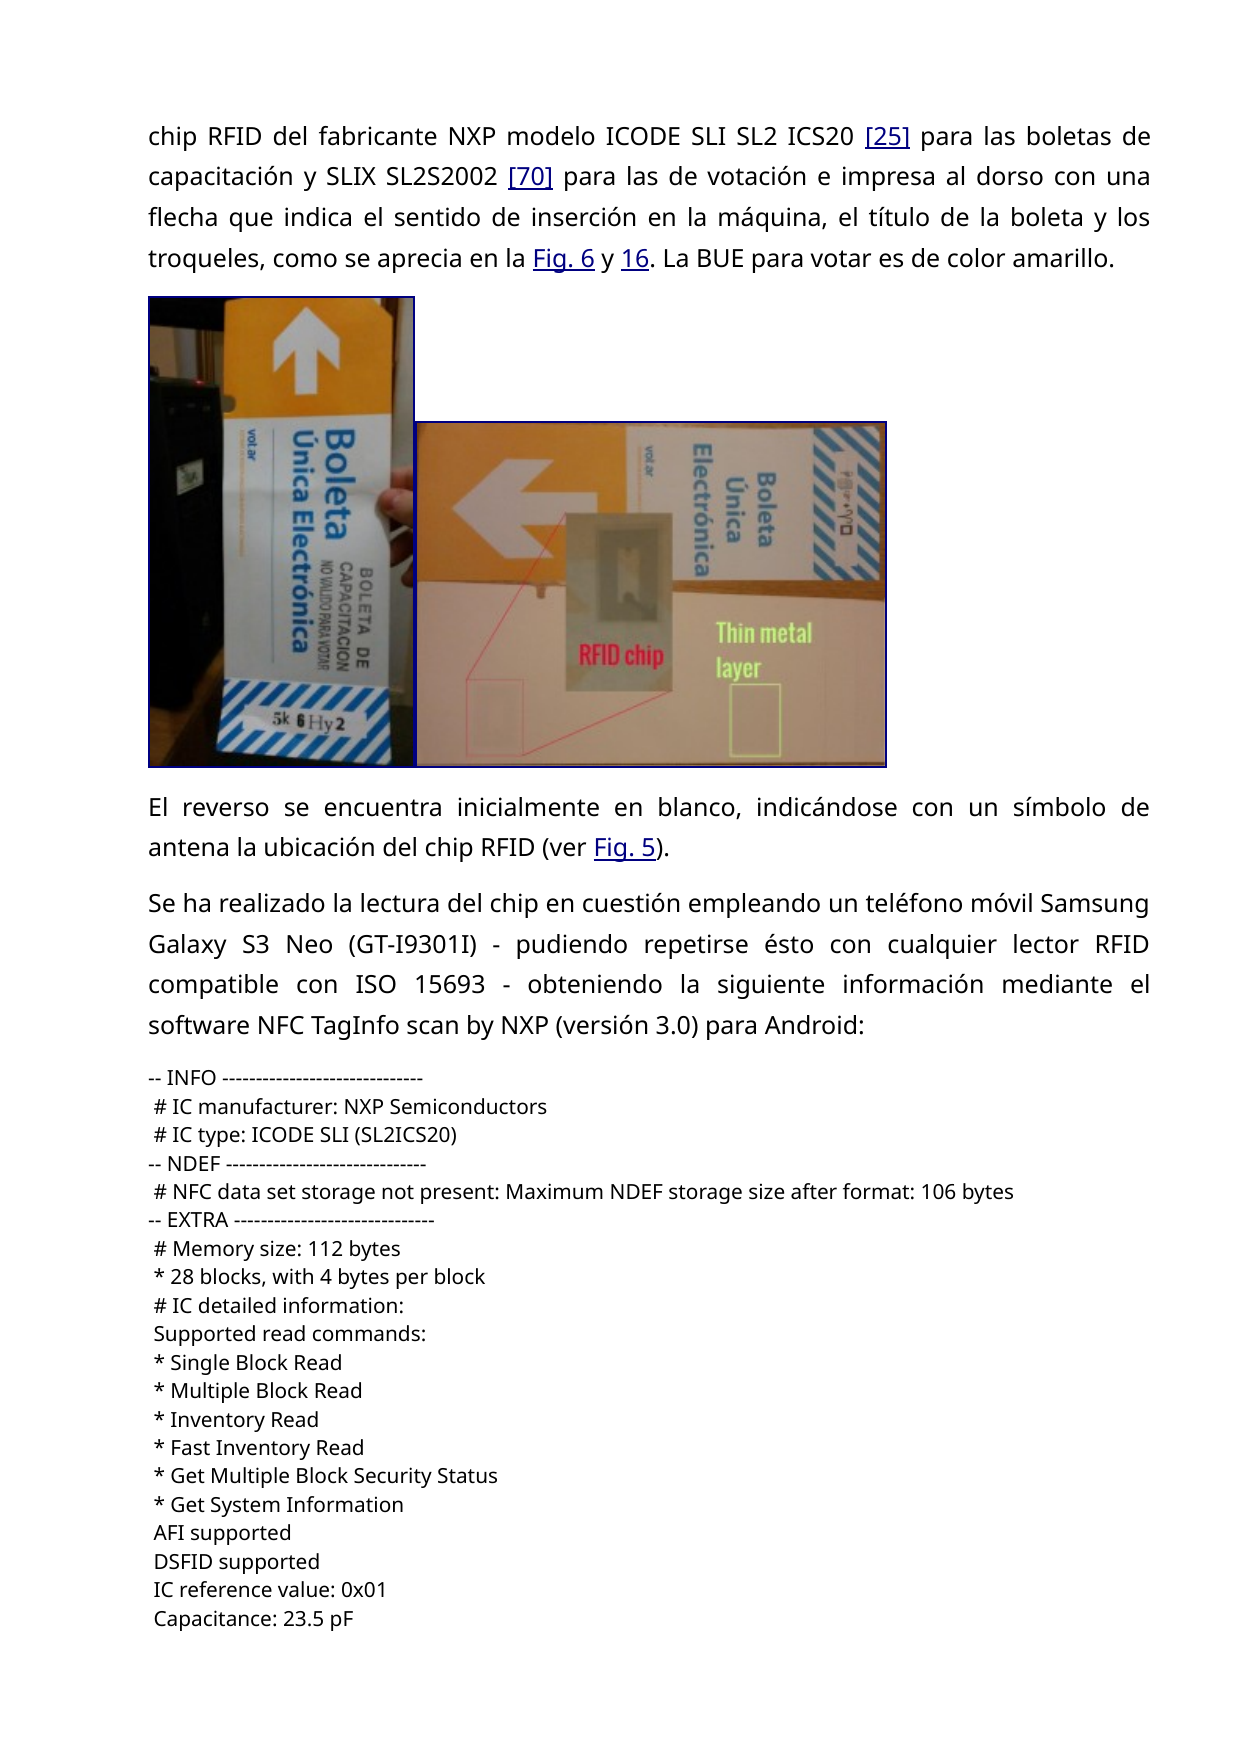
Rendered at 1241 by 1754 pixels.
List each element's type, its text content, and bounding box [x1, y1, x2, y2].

text * Fast Inventory Read [148, 1433, 1151, 1462]
text chip RFID del fabricante NXP modelo ICODE SLI SL2 ICS20 [25] para las boletas de capacitación y SLIX SL2S2002 [70] para las de votación e impresa al dorso con una flecha que indica el sentido de inserción en la máquina, el título de la boleta y los troqueles, como se aprecia en la Fig. 6 y 16. La BUE para votar es de color amarillo. [148, 118, 1151, 275]
text * Get Multiple Block Security Status [148, 1462, 1151, 1490]
text # IC type: ICODE SLI (SL2ICS20) [148, 1120, 1151, 1149]
text -- EXTRA ------------------------------ [148, 1206, 1151, 1234]
picture [417, 423, 885, 766]
text Supported read commands: [148, 1319, 1151, 1348]
text * Get System Information [148, 1490, 1151, 1518]
text * Multiple Block Read [148, 1376, 1151, 1405]
text # IC manufacturer: NXP Semiconductors [148, 1092, 1151, 1120]
text # NFC data set storage not present: Maximum NDEF storage size after format: 106 bytes [148, 1177, 1151, 1206]
text * 28 blocks, with 4 bytes per block [148, 1262, 1151, 1291]
text * Inventory Read [148, 1405, 1151, 1433]
text AFI supported [148, 1518, 1151, 1547]
text -- INFO ------------------------------ [148, 1063, 1151, 1092]
picture [150, 298, 413, 766]
text -- NDEF ------------------------------ [148, 1149, 1151, 1177]
text Se ha realizado la lectura del chip en cuestión empleando un teléfono móvil Samsung Galaxy S3 Neo (GT-I9301I) - pudiendo repetirse ésto con cualquier lector RFID compatible con ISO 15693 - obteniendo la siguiente información mediante el software NFC TagInfo scan by NXP (versión 3.0) para Android: [148, 886, 1151, 1042]
text IC reference value: 0x01 [148, 1575, 1151, 1604]
text * Single Block Read [148, 1348, 1151, 1376]
text El reverso se encuentra inicialmente en blanco, indicándose con un símbolo de antena la ubicación del chip RFID (ver Fig. 5). [148, 789, 1151, 864]
text # IC detailed information: [148, 1291, 1151, 1319]
text Capacitance: 23.5 pF [148, 1604, 1151, 1632]
text # Memory size: 112 bytes [148, 1234, 1151, 1262]
text DSFID supported [148, 1547, 1151, 1575]
